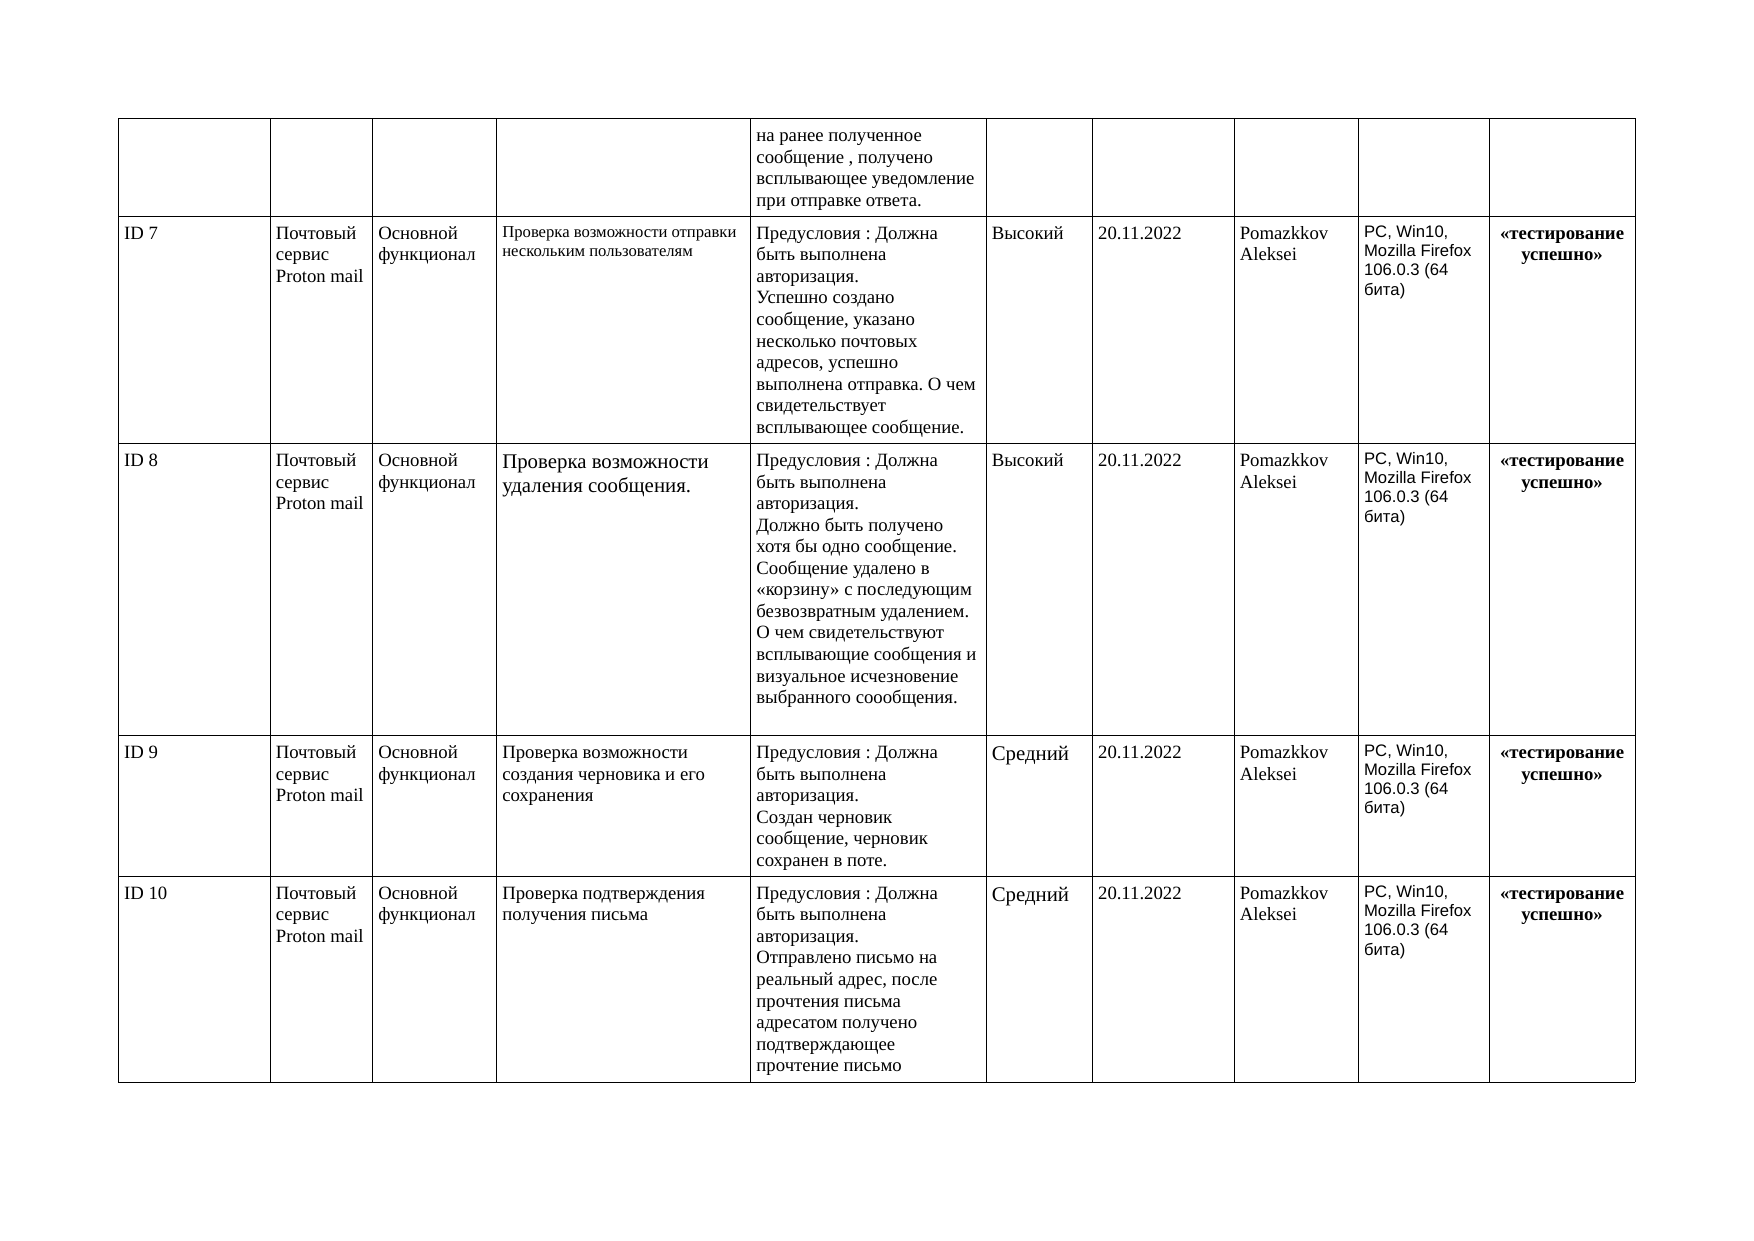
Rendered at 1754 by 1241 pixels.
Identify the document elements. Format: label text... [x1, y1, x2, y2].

table_cell PC, Win10, Mozilla Firefox 106.0.3 (64 бита) [1359, 736, 1489, 876]
table_cell [1490, 119, 1635, 216]
table_cell 20.11.2022 [1093, 444, 1234, 735]
table_cell Проверка подтверждения получения письма [497, 877, 750, 1082]
table_cell Проверка возможности создания черновика и его сохранения [497, 736, 750, 876]
table_cell Предусловия : Должна быть выполнена авторизация. Успешно создано сообщение, указано несколько почтовых адресов, успешно выполнена отправка. О чем свидетельствует всплывающее сообщение. [751, 217, 986, 443]
table_cell Pomazkkov Aleksei [1235, 736, 1358, 876]
table_cell [497, 119, 750, 216]
table_cell ID 10 [119, 877, 270, 1082]
table_cell ID 7 [119, 217, 270, 443]
table_cell [119, 119, 270, 216]
table_cell Предусловия : Должна быть выполнена авторизация. Создан черновик сообщение, черновик сохранен в поте. [751, 736, 986, 876]
table_cell Высокий [987, 217, 1092, 443]
table_cell [987, 119, 1092, 216]
table_cell Предусловия : Должна быть выполнена авторизация. Отправлено письмо на реальный адрес, после прочтения письма адресатом получено подтверждающее прочтение письмо [751, 877, 986, 1082]
table_cell «тестирование успешно» [1490, 217, 1635, 443]
table_cell [373, 119, 496, 216]
table_cell «тестирование успешно» [1490, 736, 1635, 876]
table_cell Средний [987, 877, 1092, 1082]
table_cell PC, Win10, Mozilla Firefox 106.0.3 (64 бита) [1359, 877, 1489, 1082]
table_cell Основной функционал [373, 736, 496, 876]
table_cell [1359, 119, 1489, 216]
table_cell «тестирование успешно» [1490, 877, 1635, 1082]
table_cell Предусловия : Должна быть выполнена авторизация. Должно быть получено хотя бы одно сообщение. Сообщение удалено в «корзину» с последующим безвозвратным удалением. О чем свидетельствуют всплывающие сообщения и визуальное исчезновение выбранного соообщения. [751, 444, 986, 735]
table_cell на ранее полученное сообщение , получено всплывающее уведомление при отправке ответа. [751, 119, 986, 216]
table_cell ID 9 [119, 736, 270, 876]
table_cell Основной функционал [373, 877, 496, 1082]
table_cell [271, 119, 372, 216]
table_cell Почтовый сервис Proton mail [271, 444, 372, 735]
table_cell Почтовый сервис Proton mail [271, 736, 372, 876]
table_cell Основной функционал [373, 217, 496, 443]
table_cell Основной функционал [373, 444, 496, 735]
table_cell PC, Win10, Mozilla Firefox 106.0.3 (64 бита) [1359, 444, 1489, 735]
table_cell 20.11.2022 [1093, 877, 1234, 1082]
table_cell Средний [987, 736, 1092, 876]
table_cell [1093, 119, 1234, 216]
table_cell Почтовый сервис Proton mail [271, 217, 372, 443]
table_cell [1235, 119, 1358, 216]
table_cell PC, Win10, Mozilla Firefox 106.0.3 (64 бита) [1359, 217, 1489, 443]
table_cell Почтовый сервис Proton mail [271, 877, 372, 1082]
table_cell 20.11.2022 [1093, 217, 1234, 443]
table_cell Проверка возможности отправки нескольким пользователям [497, 217, 750, 443]
table_cell Pomazkkov Aleksei [1235, 217, 1358, 443]
table_cell «тестирование успешно» [1490, 444, 1635, 735]
table_cell Проверка возможности удаления сообщения. [497, 444, 750, 735]
table_cell Высокий [987, 444, 1092, 735]
table_cell Pomazkkov Aleksei [1235, 444, 1358, 735]
table_cell ID 8 [119, 444, 270, 735]
table_cell 20.11.2022 [1093, 736, 1234, 876]
table_cell Pomazkkov Aleksei [1235, 877, 1358, 1082]
